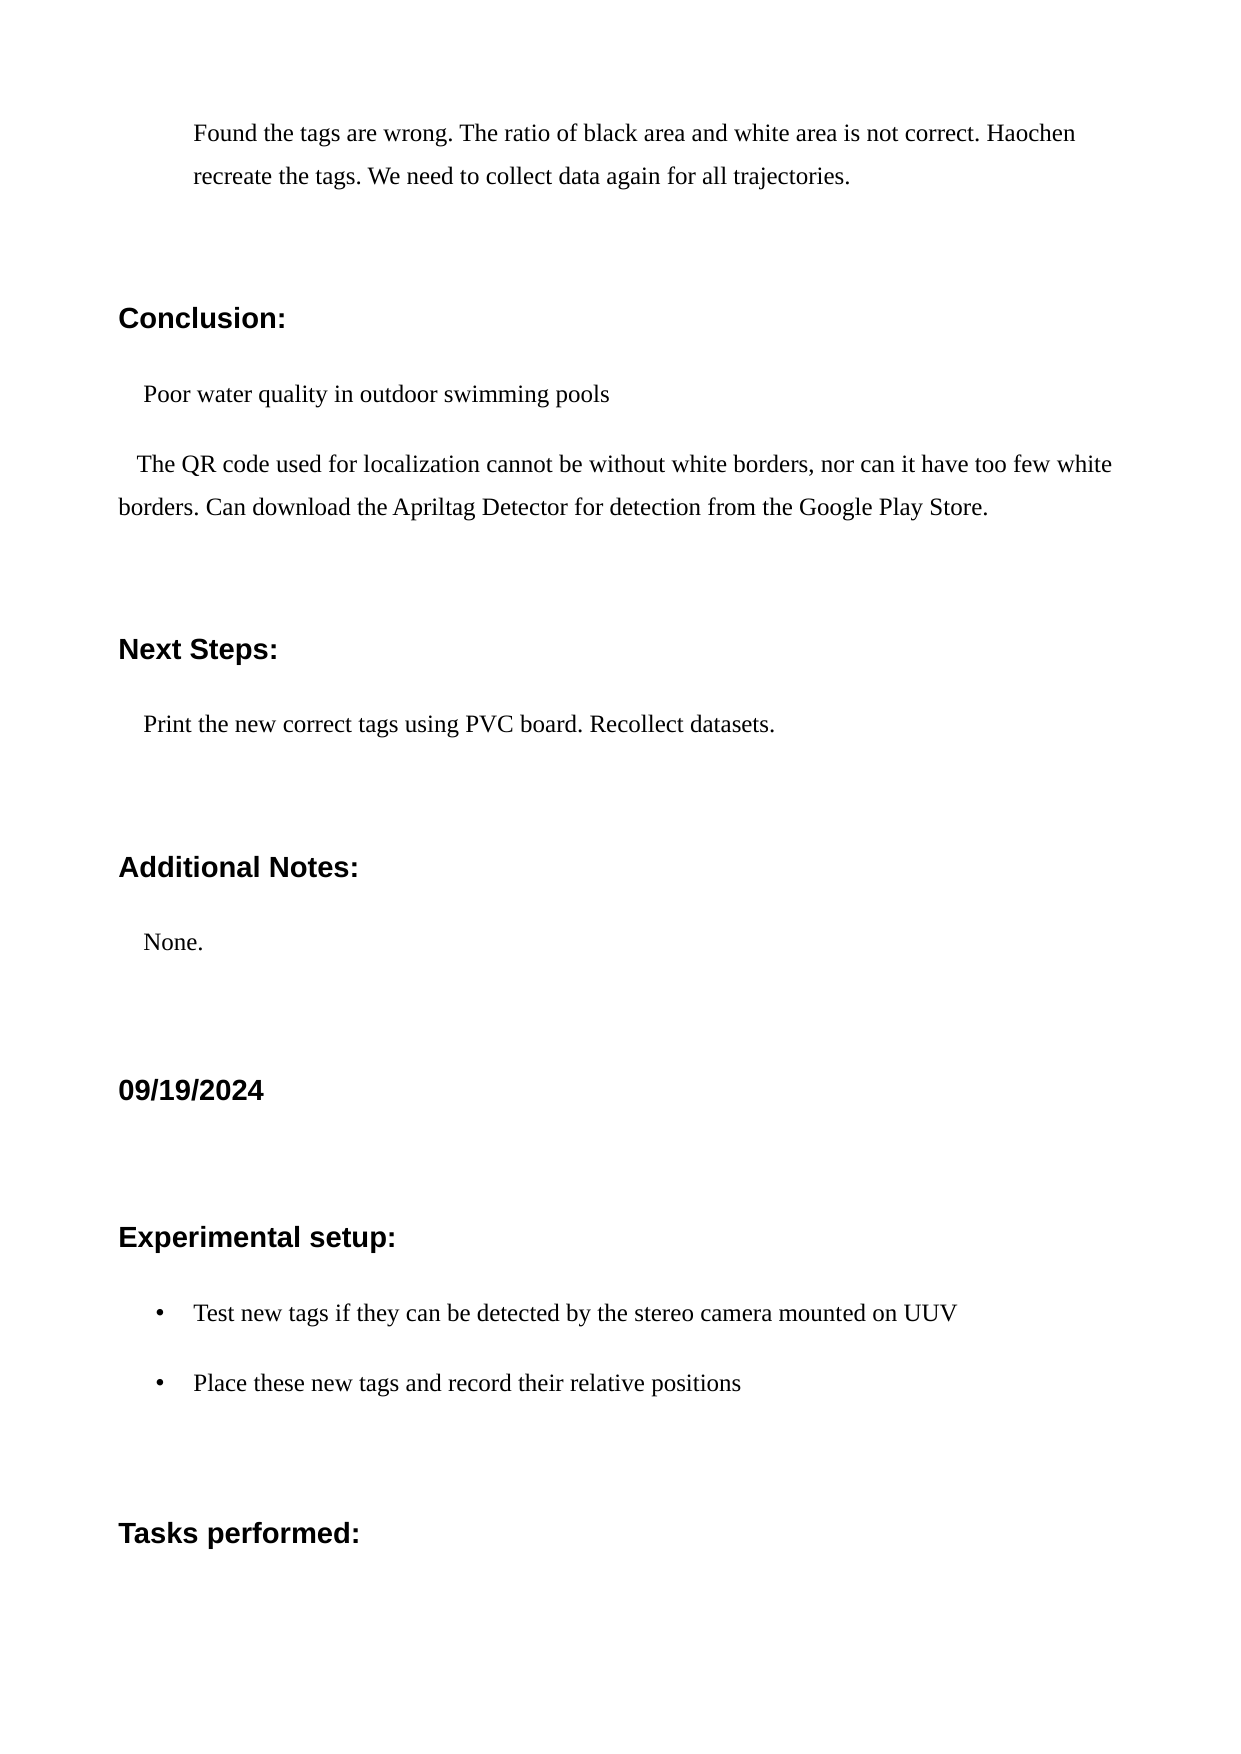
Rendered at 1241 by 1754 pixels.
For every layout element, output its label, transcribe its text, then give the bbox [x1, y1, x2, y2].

text Conclusion: [118, 301, 1122, 335]
text Next Steps: [118, 632, 1122, 666]
list Test new tags if they can be detected by the stereo camera mounted on UUV [156, 1298, 1122, 1327]
text Tasks performed: [118, 1516, 1122, 1549]
text Additional Notes: [118, 850, 1122, 883]
list Place these new tags and record their relative positions [156, 1368, 1122, 1397]
text Poor water quality in outdoor swimming pools [118, 379, 1122, 407]
text The QR code used for localization cannot be without white borders, nor can it have too few white borders. Can download the Apriltag Detector for detection from the Google Play Store. [118, 449, 1122, 521]
subtitle 09/19/2024 [118, 1073, 1122, 1107]
list Found the tags are wrong. The ratio of black area and white area is not correct. Haochen recreate the tags. We need to collect data again for all trajectories. [156, 118, 1122, 190]
subtitle Experimental setup: [118, 1221, 1122, 1254]
text None. [118, 927, 1122, 956]
text Print the new correct tags using PVC board. Recollect datasets. [118, 709, 1122, 738]
